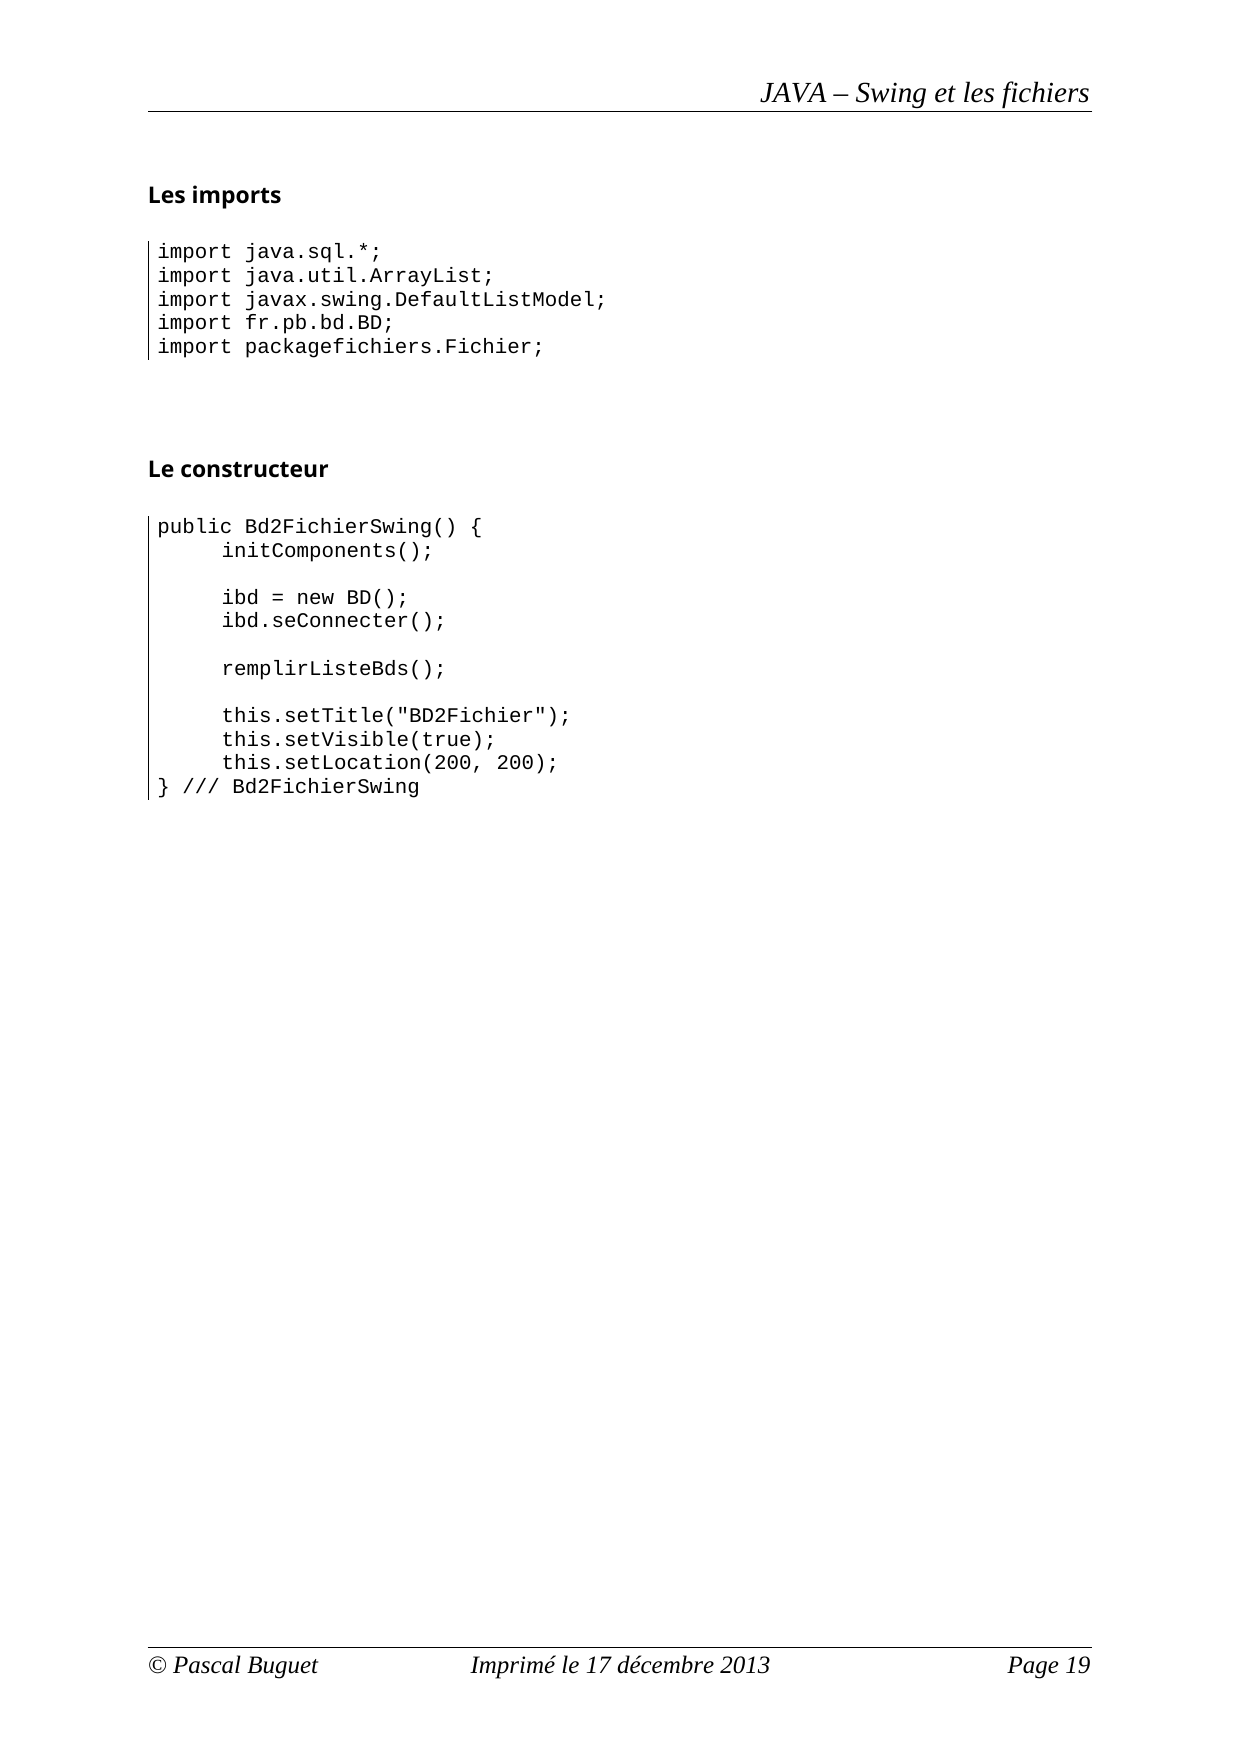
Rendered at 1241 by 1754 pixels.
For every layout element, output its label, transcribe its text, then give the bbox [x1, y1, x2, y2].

text import java.sql.*; [149, 241, 1092, 265]
text public Bd2FichierSwing() { [149, 516, 1092, 539]
text remplirListeBds(); [149, 658, 1092, 681]
text this.setVisible(true); [149, 729, 1092, 752]
text ibd.seConnecter(); [149, 611, 1092, 634]
text import javax.swing.DefaultListModel; [149, 289, 1092, 312]
text import java.util.ArrayList; [149, 265, 1092, 289]
text initComponents(); [149, 539, 1092, 563]
text this.setTitle("BD2Fichier"); [149, 705, 1092, 729]
text ibd = new BD(); [149, 587, 1092, 611]
text Le constructeur [148, 453, 1092, 485]
text Les imports [148, 179, 1092, 210]
text import packagefichiers.Fichier; [149, 336, 1092, 360]
text } /// Bd2FichierSwing [149, 776, 1092, 800]
text this.setLocation(200, 200); [149, 752, 1092, 776]
text import fr.pb.bd.BD; [149, 312, 1092, 336]
